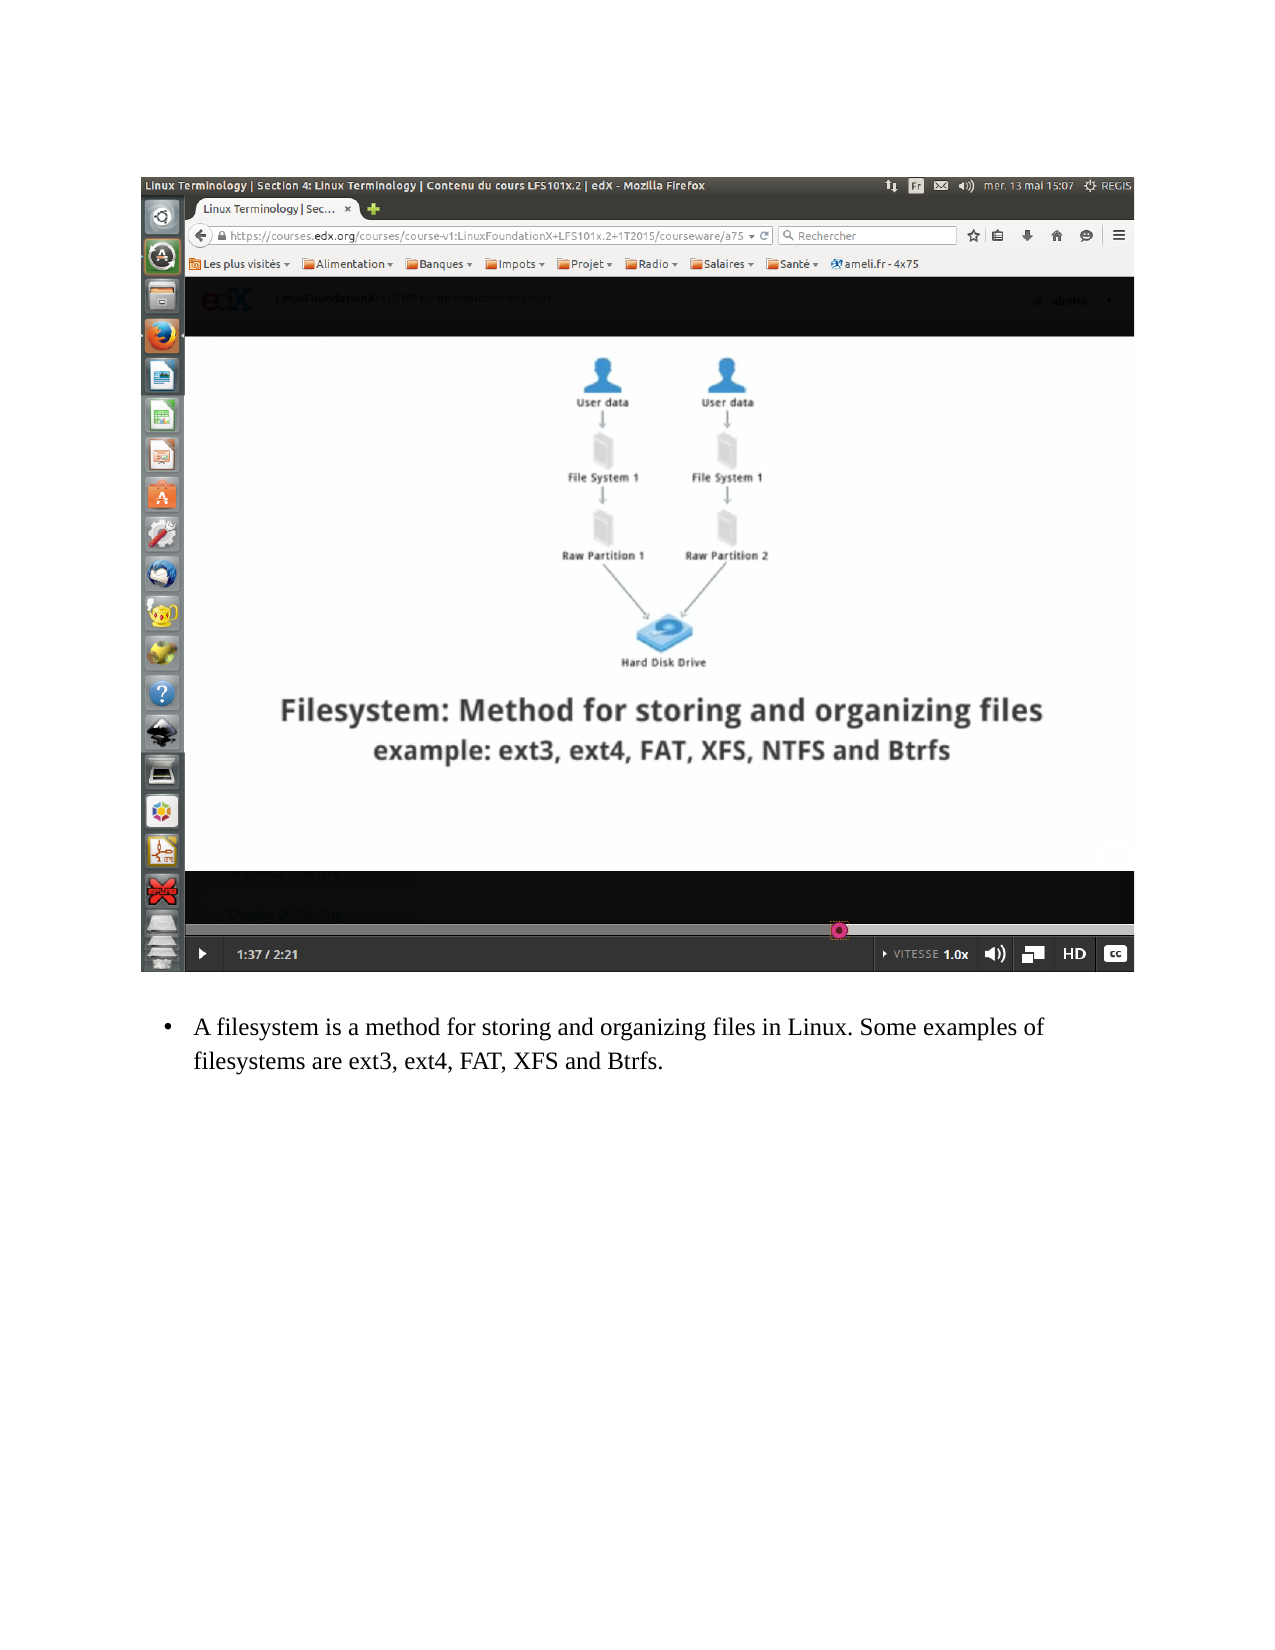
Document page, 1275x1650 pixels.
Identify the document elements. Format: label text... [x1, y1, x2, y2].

list A filesystem is a method for storing and organizing files in Linux. Some examples of filesystems are ext3, ext4, FAT, XFS and Btrfs. [164, 1012, 1157, 1075]
picture [141, 177, 1135, 972]
